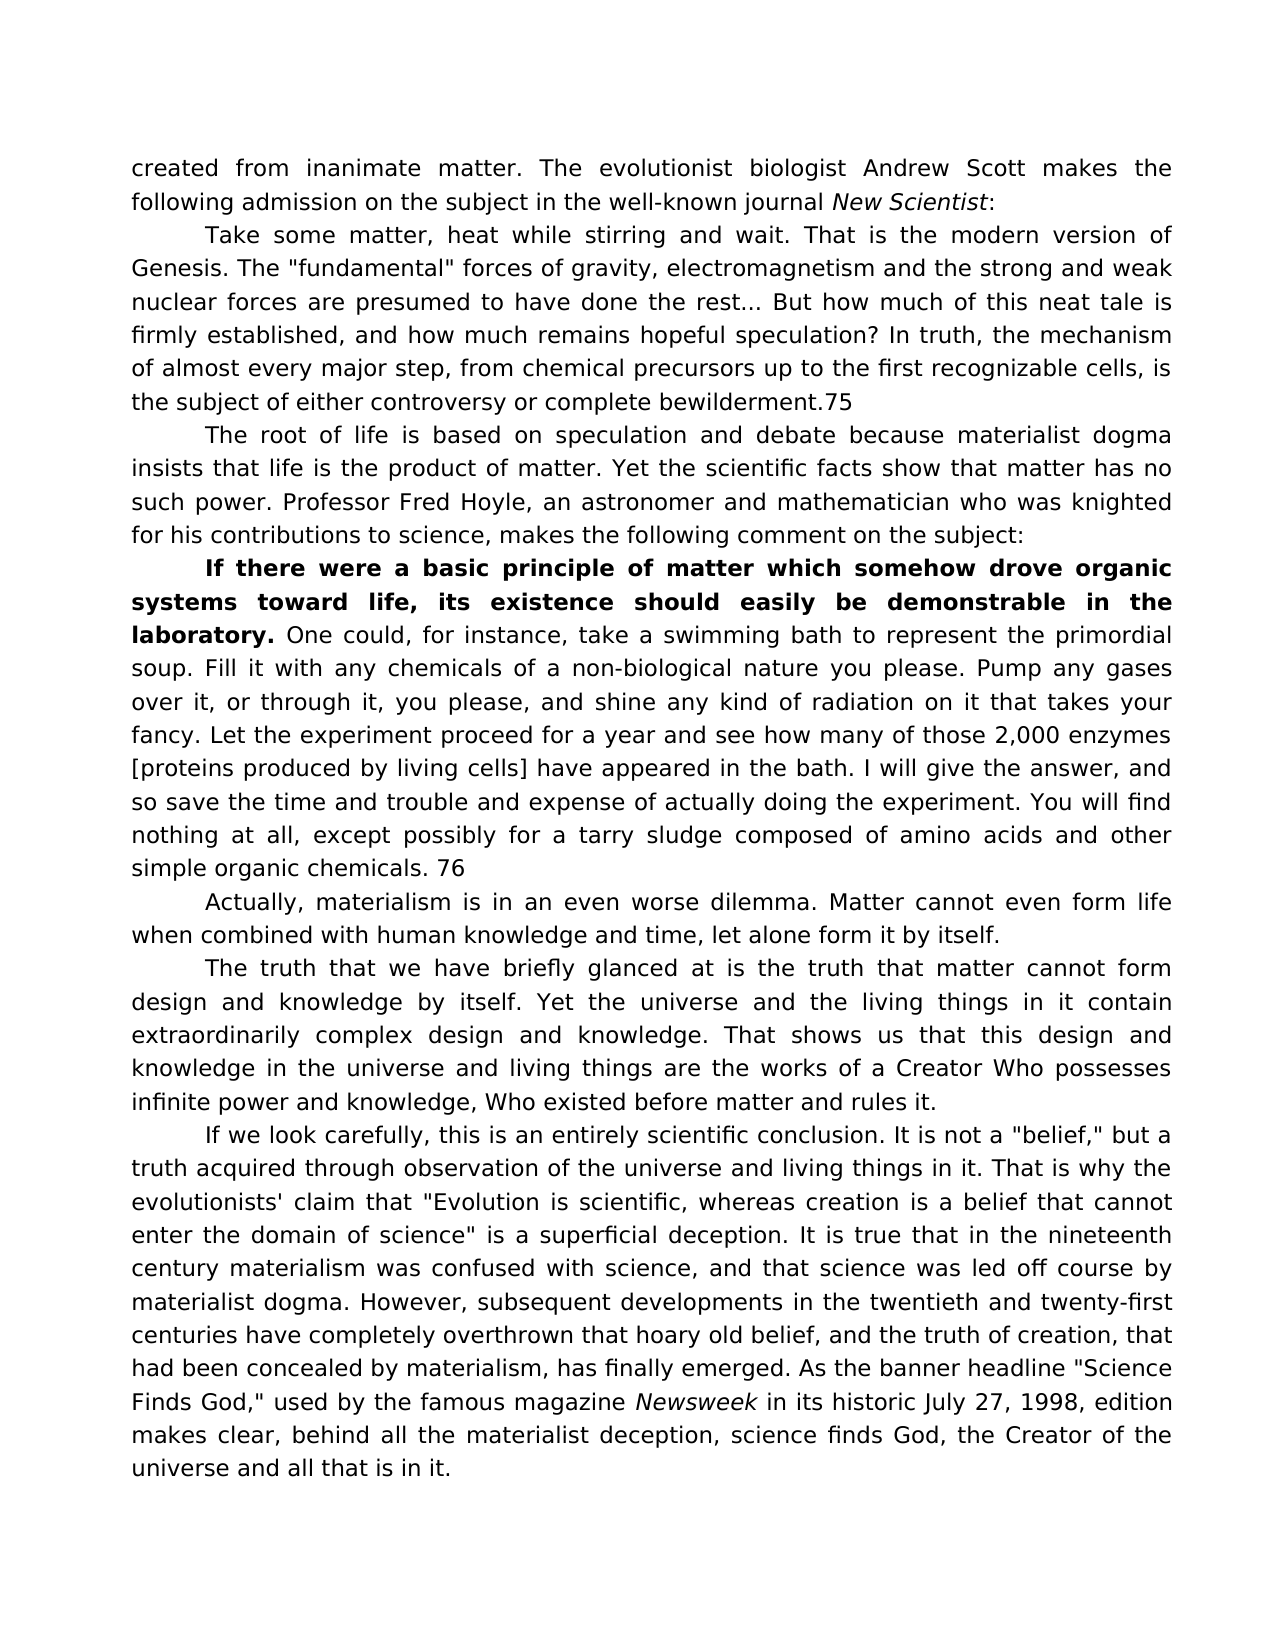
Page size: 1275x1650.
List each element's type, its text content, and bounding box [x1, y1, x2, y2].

text created from inanimate matter. The evolutionist biologist Andrew Scott makes the following admission on the subject in the well-known journal New Scientist: [131, 150, 1174, 217]
text If there were a basic principle of matter which somehow drove organic systems toward life, its existence should easily be demonstrable in the laboratory. One could, for instance, take a swimming bath to represent the primordial soup. Fill it with any chemicals of a non-biological nature you please. Pump any gases over it, or through it, you please, and shine any kind of radiation on it that takes your fancy. Let the experiment proceed for a year and see how many of those 2,000 enzymes [proteins produced by living cells] have appeared in the bath. I will give the answer, and so save the time and trouble and expense of actually doing the experiment. You will find nothing at all, except possibly for a tarry sludge composed of amino acids and other simple organic chemicals. 76 [131, 550, 1174, 883]
text The truth that we have briefly glanced at is the truth that matter cannot form design and knowledge by itself. Yet the universe and the living things in it contain extraordinarily complex design and knowledge. That shows us that this design and knowledge in the universe and living things are the works of a Creator Who possesses infinite power and knowledge, Who existed before matter and rules it. [131, 950, 1174, 1117]
text If we look carefully, this is an entirely scientific conclusion. It is not a "belief," but a truth acquired through observation of the universe and living things in it. That is why the evolutionists' claim that "Evolution is scientific, whereas creation is a belief that cannot enter the domain of science" is a superficial deception. It is true that in the nineteenth century materialism was confused with science, and that science was led off course by materialist dogma. However, subsequent developments in the twentieth and twenty-first centuries have completely overthrown that hoary old belief, and the truth of creation, that had been concealed by materialism, has finally emerged. As the banner headline "Science Finds God," used by the famous magazine Newsweek in its historic July 27, 1998, edition makes clear, behind all the materialist deception, science finds God, the Creator of the universe and all that is in it. [131, 1117, 1174, 1483]
text The root of life is based on speculation and debate because materialist dogma insists that life is the product of matter. Yet the scientific facts show that matter has no such power. Professor Fred Hoyle, an astronomer and mathematician who was knighted for his contributions to science, makes the following comment on the subject: [131, 417, 1174, 550]
text Actually, materialism is in an even worse dilemma. Matter cannot even form life when combined with human knowledge and time, let alone form it by itself. [131, 883, 1174, 950]
text Take some matter, heat while stirring and wait. That is the modern version of Genesis. The "fundamental" forces of gravity, electromagnetism and the strong and weak nuclear forces are presumed to have done the rest... But how much of this neat tale is firmly established, and how much remains hopeful speculation? In truth, the mechanism of almost every major step, from chemical precursors up to the first recognizable cells, is the subject of either controversy or complete bewilderment.75 [131, 217, 1174, 417]
